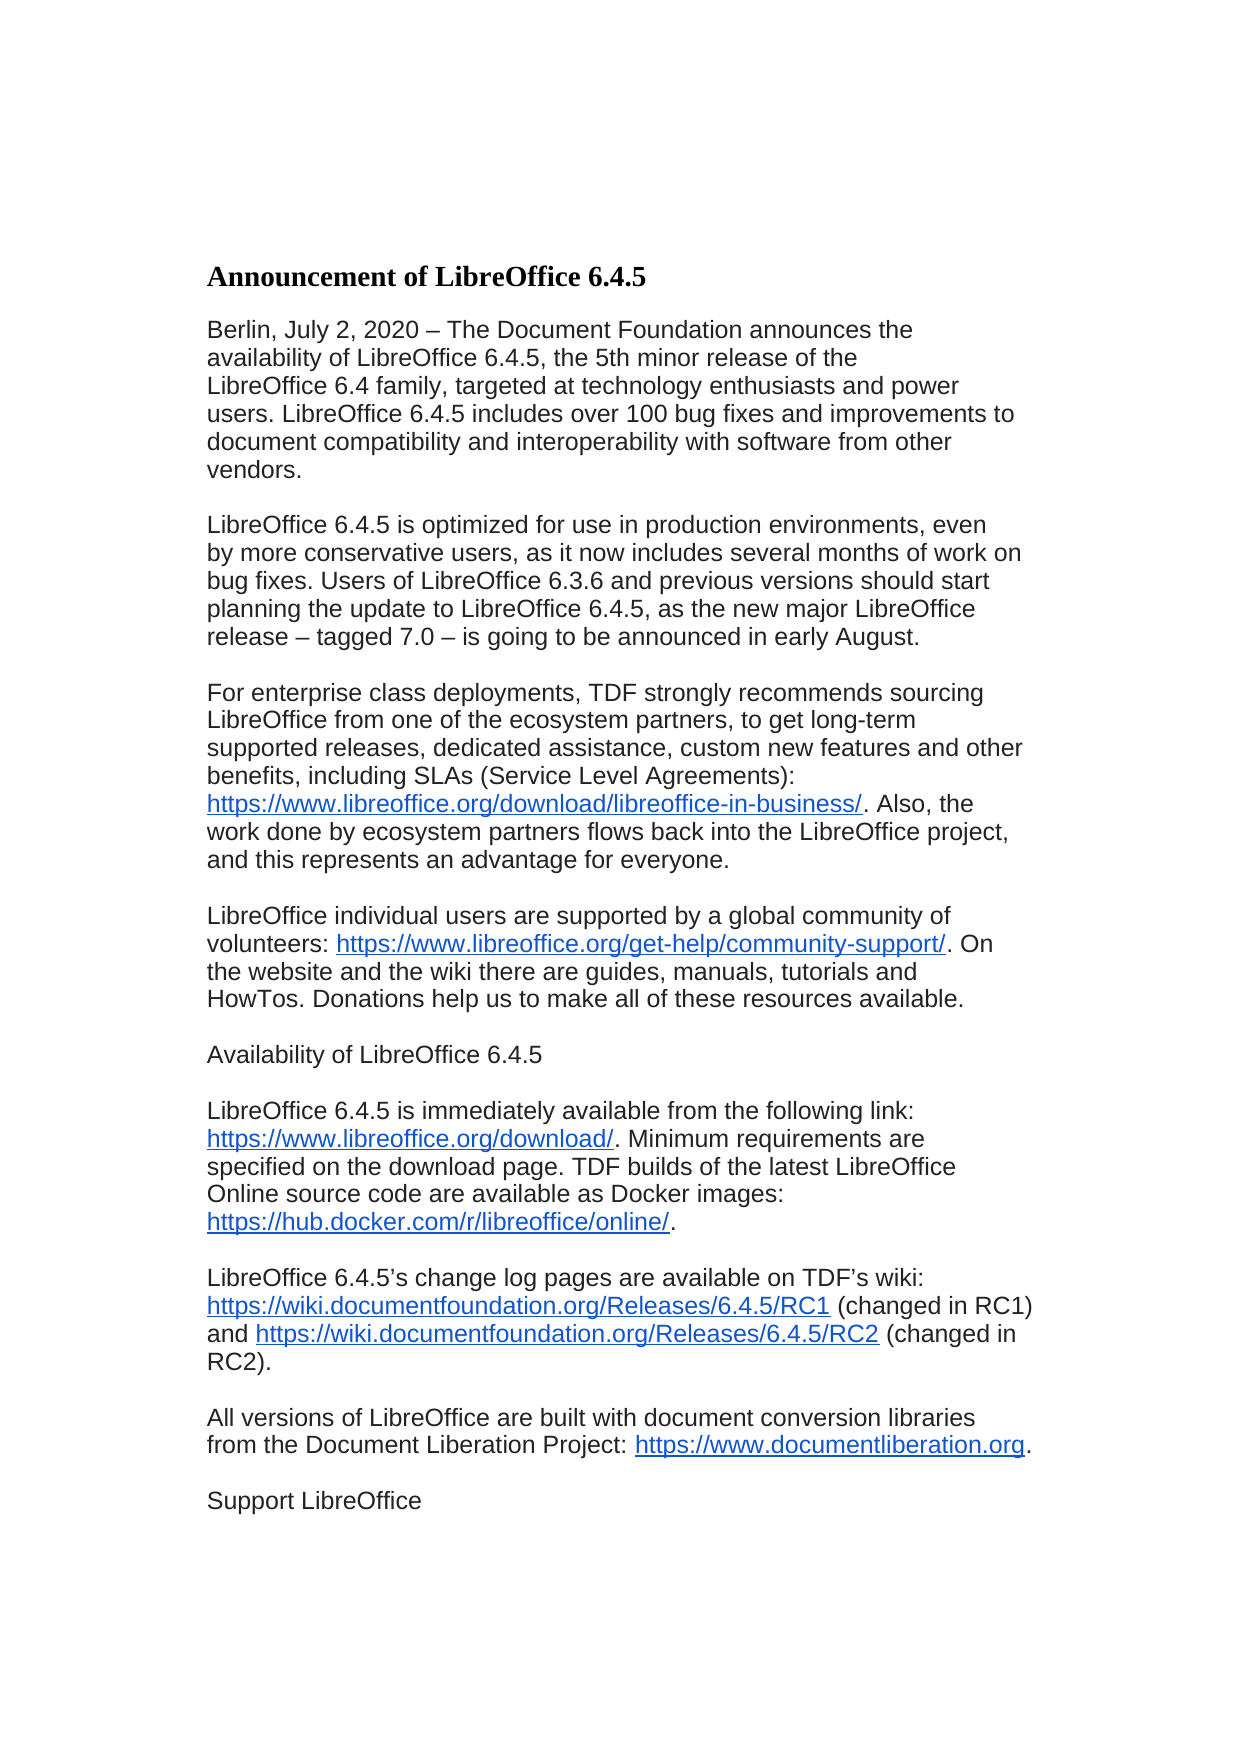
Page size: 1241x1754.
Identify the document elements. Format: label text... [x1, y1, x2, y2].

text Berlin, July 2, 2020 – The Document Foundation announces the availability of LibreOffice 6.4.5, the 5th minor release of the LibreOffice 6.4 family, targeted at technology enthusiasts and power users. LibreOffice 6.4.5 includes over 100 bug fixes and improvements to document compatibility and interoperability with software from other vendors. LibreOffice 6.4.5 is optimized for use in production environments, even by more conservative users, as it now includes several months of work on bug fixes. Users of LibreOffice 6.3.6 and previous versions should start planning the update to LibreOffice 6.4.5, as the new major LibreOffice release – tagged 7.0 – is going to be announced in early August. For enterprise class deployments, TDF strongly recommends sourcing LibreOffice from one of the ecosystem partners, to get long-term supported releases, dedicated assistance, custom new features and other benefits, including SLAs (Service Level Agreements): https://www.libreoffice.org/download/libreoffice-in-business/. Also, the work done by ecosystem partners flows back into the LibreOffice project, and this represents an advantage for everyone. LibreOffice individual users are supported by a global community of volunteers: https://www.libreoffice.org/get-help/community-support/. On the website and the wiki there are guides, manuals, tutorials and HowTos. Donations help us to make all of these resources available. Availability of LibreOffice 6.4.5 LibreOffice 6.4.5 is immediately available from the following link: https://www.libreoffice.org/download/. Minimum requirements are specified on the download page. TDF builds of the latest LibreOffice Online source code are available as Docker images: https://hub.docker.com/r/libreoffice/online/. LibreOffice 6.4.5’s change log pages are available on TDF’s wiki: https://wiki.documentfoundation.org/Releases/6.4.5/RC1 (changed in RC1) and https://wiki.documentfoundation.org/Releases/6.4.5/RC2 (changed in RC2). All versions of LibreOffice are built with document conversion libraries from the Document Liberation Project: https://www.documentliberation.org. Support LibreOffice [207, 316, 1033, 1542]
subtitle Announcement of LibreOffice 6.4.5 [207, 260, 1033, 292]
